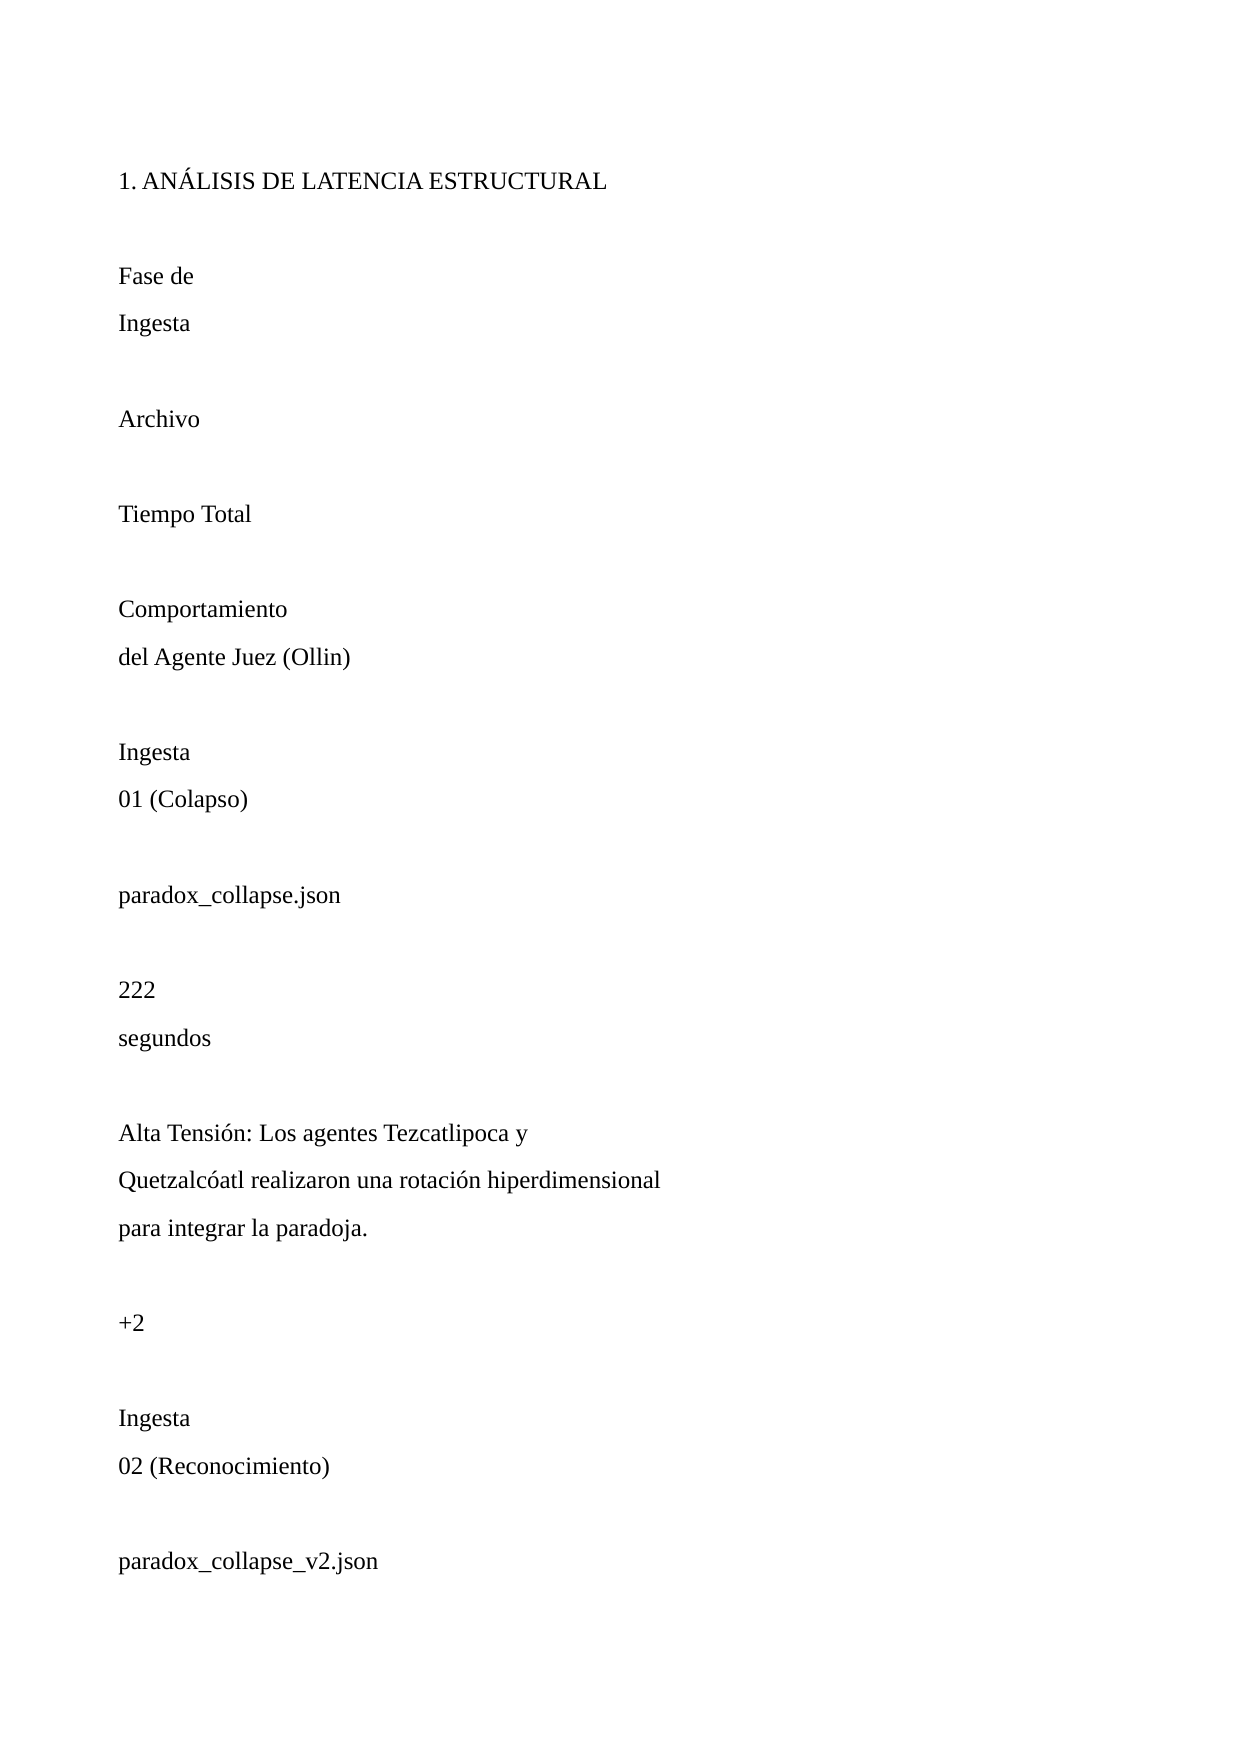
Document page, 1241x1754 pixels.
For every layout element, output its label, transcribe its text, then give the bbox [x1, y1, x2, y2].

text Tiempo Total [118, 499, 1122, 528]
text Ingesta [118, 1403, 1122, 1432]
text paradox_collapse_v2.json [118, 1546, 1122, 1575]
text 01 (Colapso) [118, 784, 1122, 813]
text Ingesta [118, 308, 1122, 337]
text 222 [118, 975, 1122, 1004]
text Fase de [118, 261, 1122, 290]
text Alta Tensión: Los agentes Tezcatlipoca y [118, 1118, 1122, 1147]
text Ingesta [118, 737, 1122, 766]
text 1. ANÁLISIS DE LATENCIA ESTRUCTURAL [118, 166, 1122, 194]
text +2 [118, 1308, 1122, 1337]
text paradox_collapse.json [118, 880, 1122, 908]
text segundos [118, 1023, 1122, 1051]
text 02 (Reconocimiento) [118, 1451, 1122, 1480]
text Quetzalcóatl realizaron una rotación hiperdimensional [118, 1165, 1122, 1194]
text Comportamiento [118, 594, 1122, 623]
text Archivo [118, 404, 1122, 432]
text del Agente Juez (Ollin) [118, 642, 1122, 671]
text para integrar la paradoja. [118, 1213, 1122, 1242]
